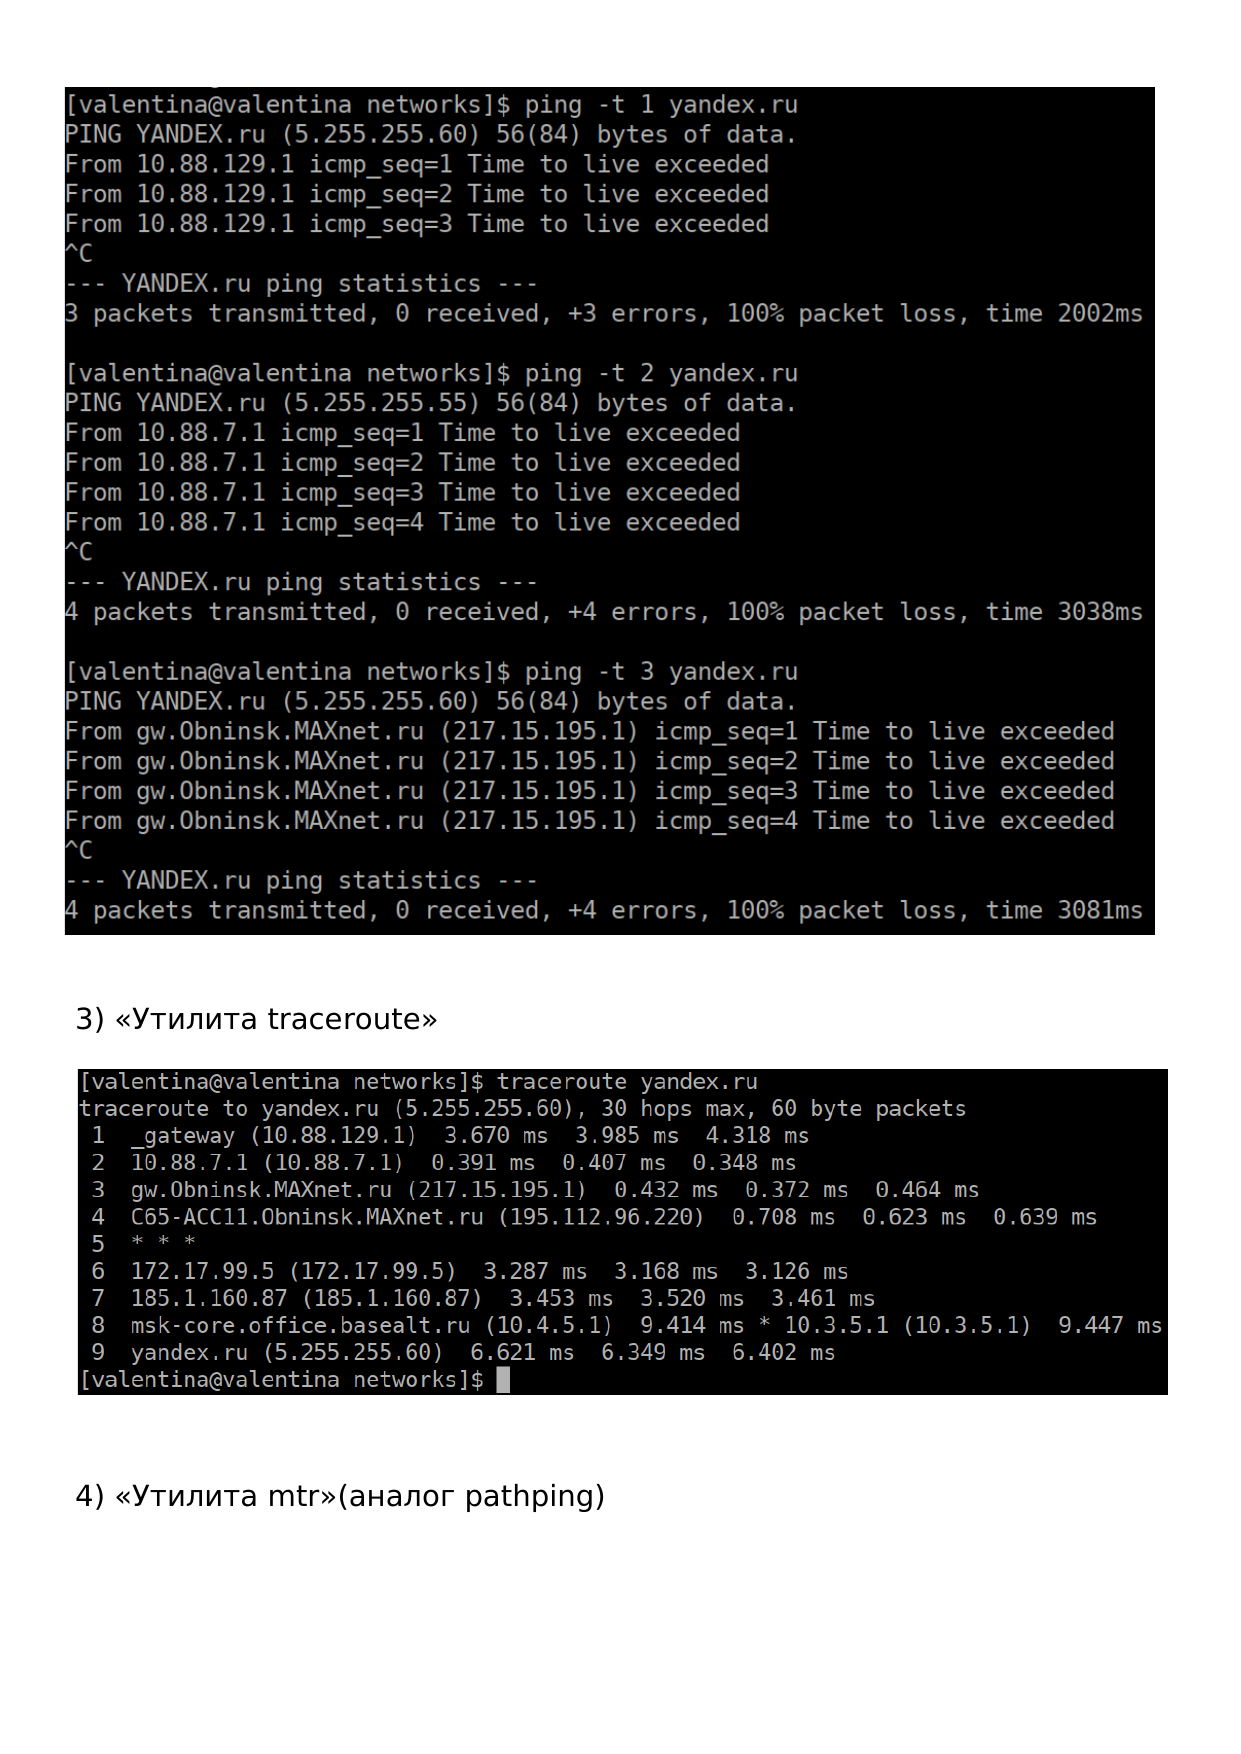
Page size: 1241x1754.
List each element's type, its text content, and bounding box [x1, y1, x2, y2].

text 3) «Утилита traceroute» [75, 1003, 1165, 1037]
picture [77, 1069, 1168, 1395]
picture [64, 87, 1155, 935]
text 4) «Утилита mtr»(аналог pathping) [75, 1479, 1165, 1513]
